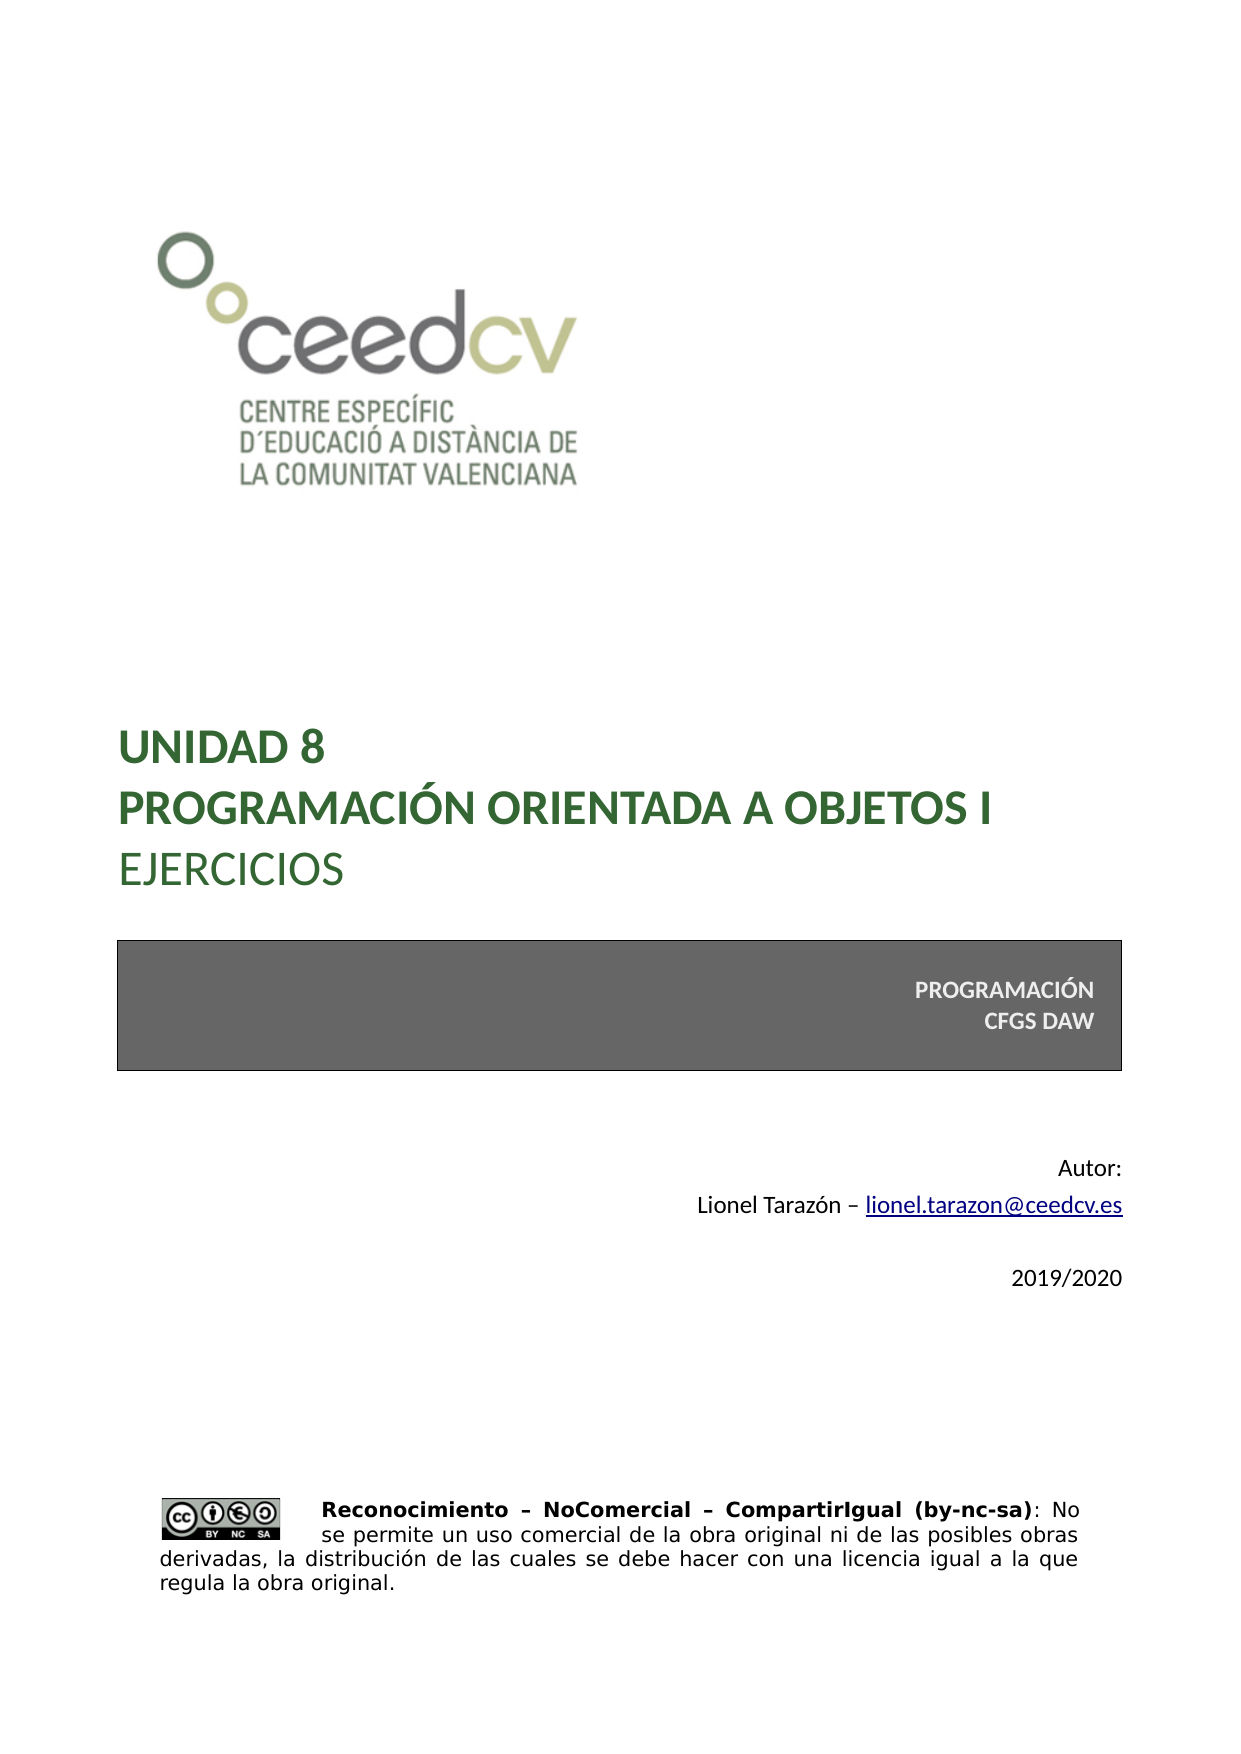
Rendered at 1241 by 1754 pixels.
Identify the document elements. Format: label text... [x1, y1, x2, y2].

text Lionel Tarazón – lionel.tarazon@ceedcv.es [231, 1189, 1122, 1219]
picture [118, 204, 681, 514]
text UNIDAD 8 [118, 714, 1122, 776]
text Programación orientada a objetos I [118, 776, 1122, 837]
text Autor: [118, 1152, 1122, 1183]
text ejercicios [118, 837, 1122, 898]
picture [161, 1498, 281, 1540]
text 2019/2020 [231, 1262, 1122, 1292]
text CFGS DAW [121, 1005, 1094, 1036]
text PROGRAMACIÓN [121, 974, 1094, 1005]
text Reconocimiento – NoComercial – CompartirIgual (by-nc-sa): No se permite un uso comercial de la obra original ni de las posibles obras derivadas, la distribución de las cuales se debe hacer con una licencia igual a la que regula la obra original. [159, 1498, 1080, 1596]
